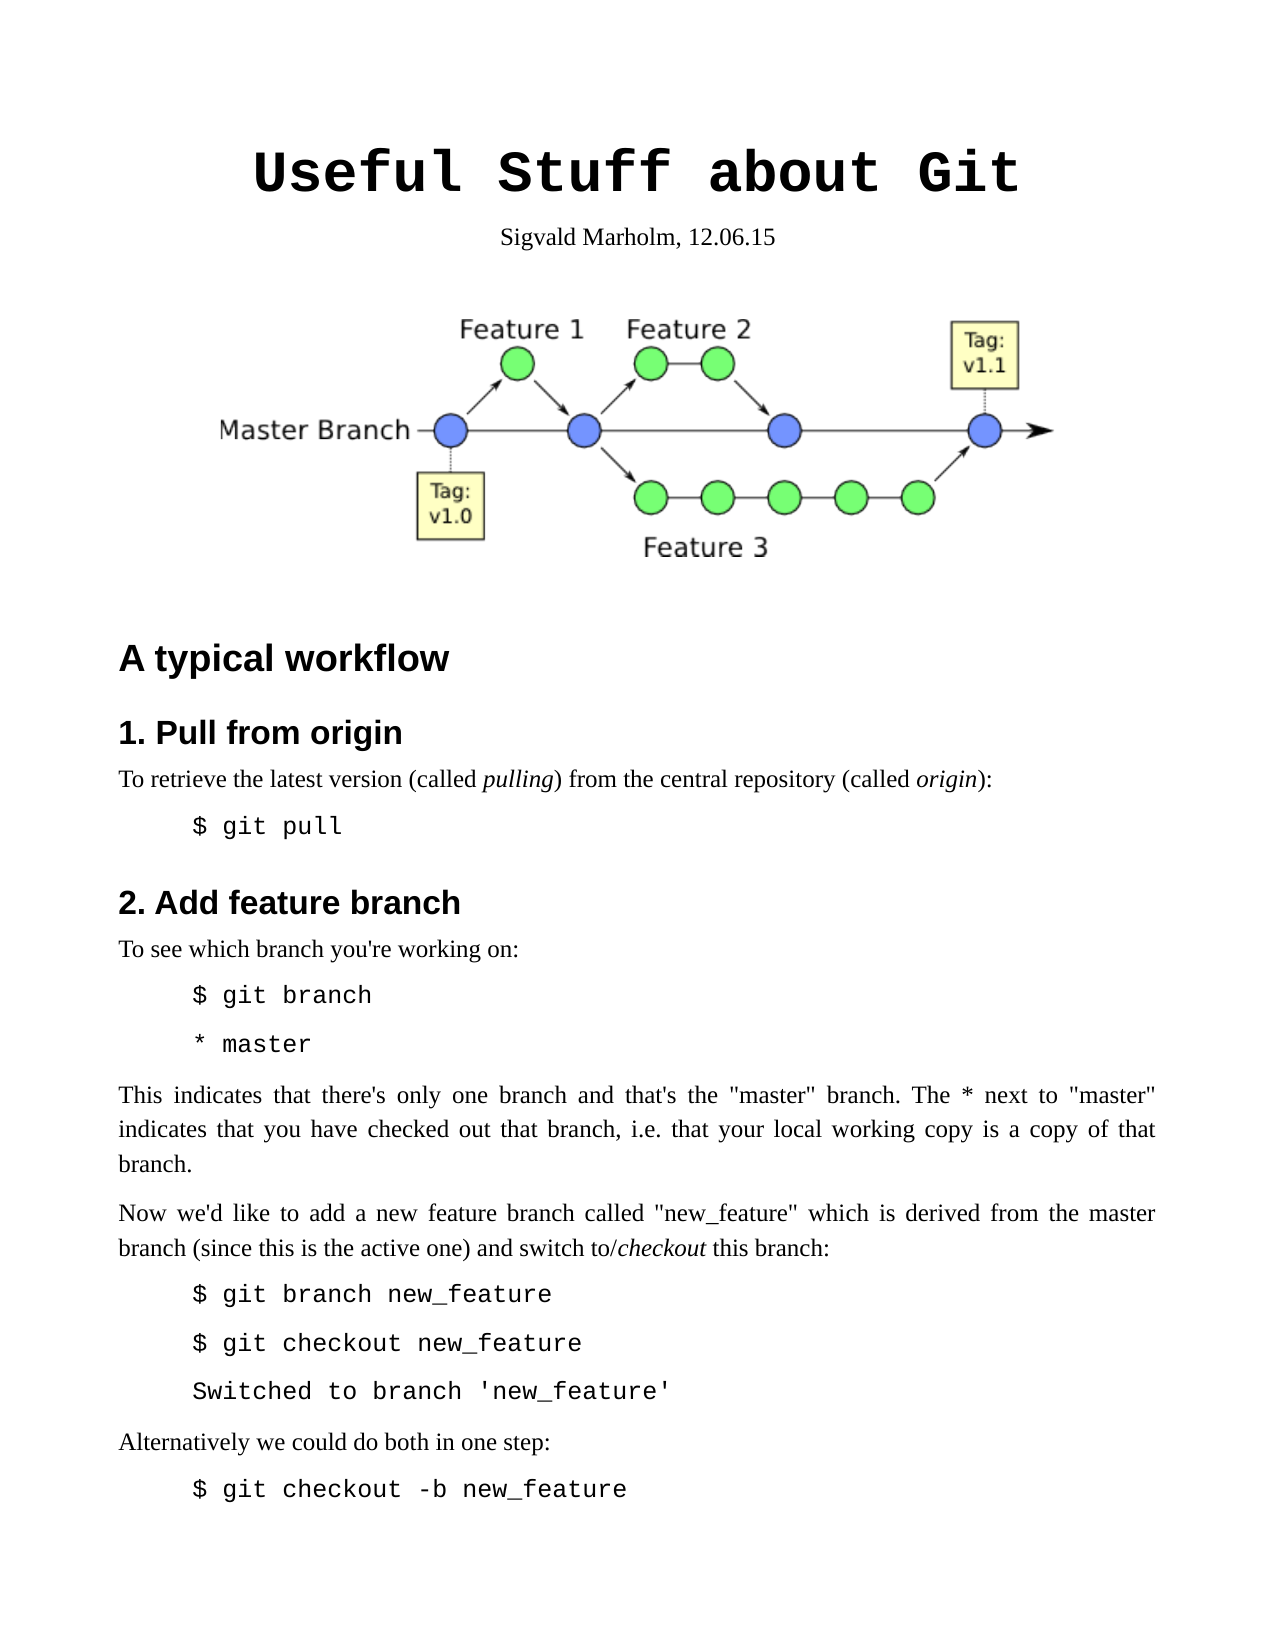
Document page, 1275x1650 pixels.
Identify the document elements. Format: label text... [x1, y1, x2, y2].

text To see which branch you're working on: [118, 934, 1157, 963]
text To retrieve the latest version (called pulling) from the central repository (called origin): [118, 764, 1157, 793]
subtitle 1. Pull from origin [118, 713, 1157, 752]
text Alternatively we could do both in one step: [118, 1427, 1157, 1456]
text $ git pull [192, 813, 1157, 842]
title Useful Stuff about Git [118, 143, 1157, 209]
text $ git branch [192, 983, 1157, 1011]
text $ git checkout -b new_feature [192, 1476, 1157, 1505]
subtitle 2. Add feature branch [118, 883, 1157, 921]
text This indicates that there's only one branch and that's the "master" branch. The * next to "master" indicates that you have checked out that branch, i.e. that your local working copy is a copy of that branch. [118, 1080, 1157, 1178]
picture [220, 319, 1055, 557]
text Sigvald Marholm, 12.06.15 [118, 222, 1157, 250]
text $ git checkout new_feature [192, 1330, 1157, 1358]
subtitle A typical workflow [118, 636, 1157, 680]
text Now we'd like to add a new feature branch called "new_feature" which is derived from the master branch (since this is the active one) and switch to/checkout this branch: [118, 1198, 1157, 1261]
text * master [192, 1032, 1157, 1060]
text $ git branch new_feature [192, 1282, 1157, 1310]
text Switched to branch 'new_feature' [192, 1379, 1157, 1407]
